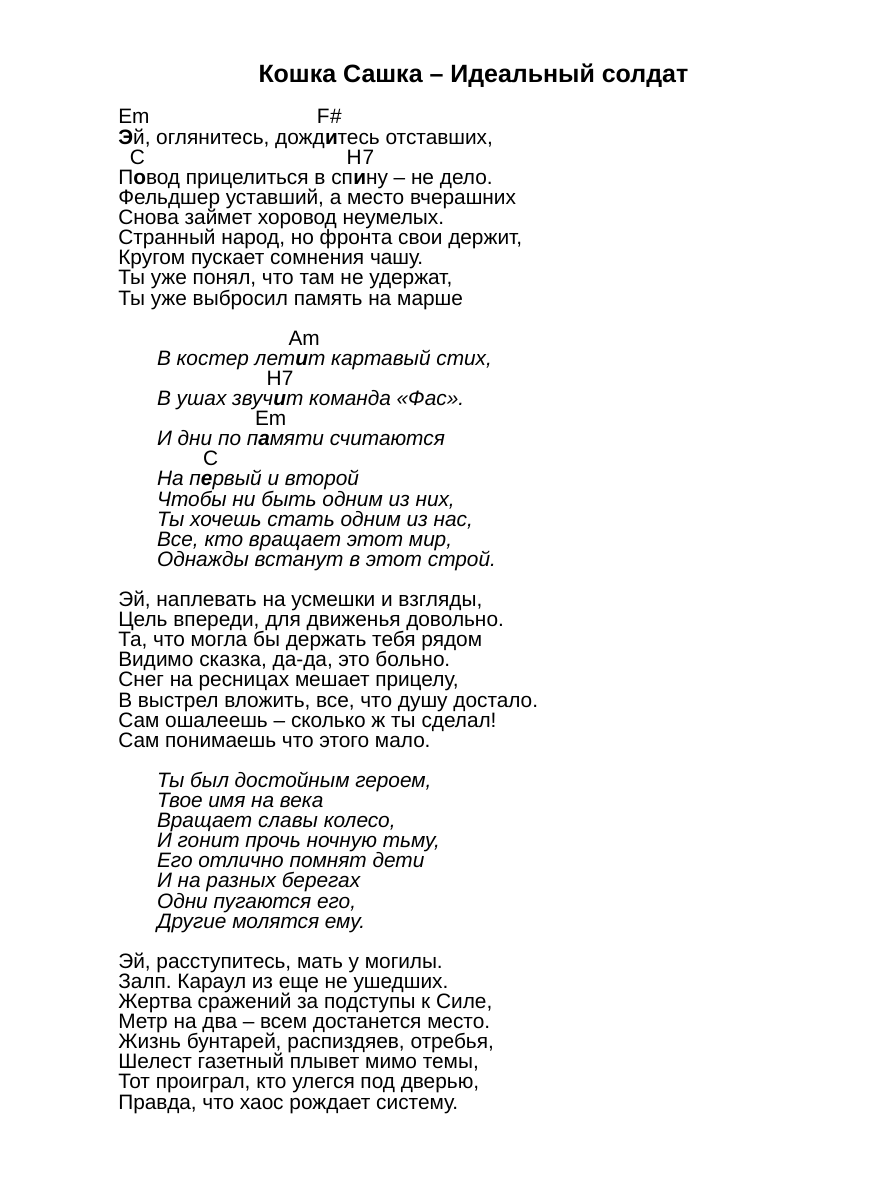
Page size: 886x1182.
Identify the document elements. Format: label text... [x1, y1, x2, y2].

text Эй, расступитесь, мать у могилы. [118, 952, 827, 972]
text Кругом пускает сомнения чашу. [118, 249, 827, 269]
text Видимо сказка, да-да, это больно. [118, 651, 827, 671]
text Повод прицелиться в спину – не дело. [118, 168, 827, 188]
text Одни пугаются его, [157, 892, 827, 912]
text Цель впереди, для движенья довольно. [118, 611, 827, 631]
text В костер летит картавый стих, [157, 349, 827, 369]
text Залп. Караул из еще не ушедших. [118, 972, 827, 992]
text Эй, оглянитесь, дождитесь отставших, [118, 128, 827, 148]
text Фельдшер уставший, а место вчерашних [118, 188, 827, 208]
text Твое имя на века [157, 791, 827, 812]
text И дни по памяти считаются [157, 429, 827, 450]
text C [157, 450, 827, 470]
text Другие молятся ему. [157, 912, 827, 932]
text В выстрел вложить, все, что душу достало. [118, 691, 827, 711]
text Кошка Сашка – Идеальный солдат [120, 59, 827, 88]
text Тот проиграл, кто улегся под дверью, [118, 1073, 827, 1093]
text Эй, наплевать на усмешки и взгляды, [118, 590, 827, 611]
text Сам понимаешь что этого мало. [118, 731, 827, 751]
text Вращает славы колесо, [157, 812, 827, 832]
text Em F# [118, 108, 827, 128]
text H7 [157, 369, 827, 389]
text Его отлично помнят дети [157, 852, 827, 872]
text В ушах звучит команда «Фас». [157, 389, 827, 409]
text Em [157, 409, 827, 429]
text Однажды встанут в этот строй. [157, 550, 827, 570]
text Снег на ресницах мешает прицелу, [118, 671, 827, 691]
text Жизнь бунтарей, распиздяев, отребья, [118, 1033, 827, 1053]
text Та, что могла бы держать тебя рядом [118, 631, 827, 651]
text Все, кто вращает этот мир, [157, 530, 827, 550]
text Сам ошалеешь – сколько ж ты сделал! [118, 711, 827, 731]
text Странный народ, но фронта свои держит, [118, 228, 827, 249]
text Ты уже понял, что там не удержат, [118, 269, 827, 289]
text Шелест газетный плывет мимо темы, [118, 1053, 827, 1073]
text Ты был достойным героем, [157, 771, 827, 791]
text И на разных берегах [157, 872, 827, 892]
text На первый и второй [157, 470, 827, 490]
text И гонит прочь ночную тьму, [157, 832, 827, 852]
text Правда, что хаос рождает систему. [118, 1093, 827, 1113]
text Am [157, 329, 827, 349]
text Снова займет хоровод неумелых. [118, 208, 827, 228]
text Ты хочешь стать одним из нас, [157, 510, 827, 530]
text C H7 [118, 148, 827, 168]
text Метр на два – всем достанется место. [118, 1013, 827, 1033]
text Чтобы ни быть одним из них, [157, 490, 827, 510]
text Ты уже выбросил память на марше [118, 289, 827, 309]
text Жертва сражений за подступы к Силе, [118, 992, 827, 1013]
